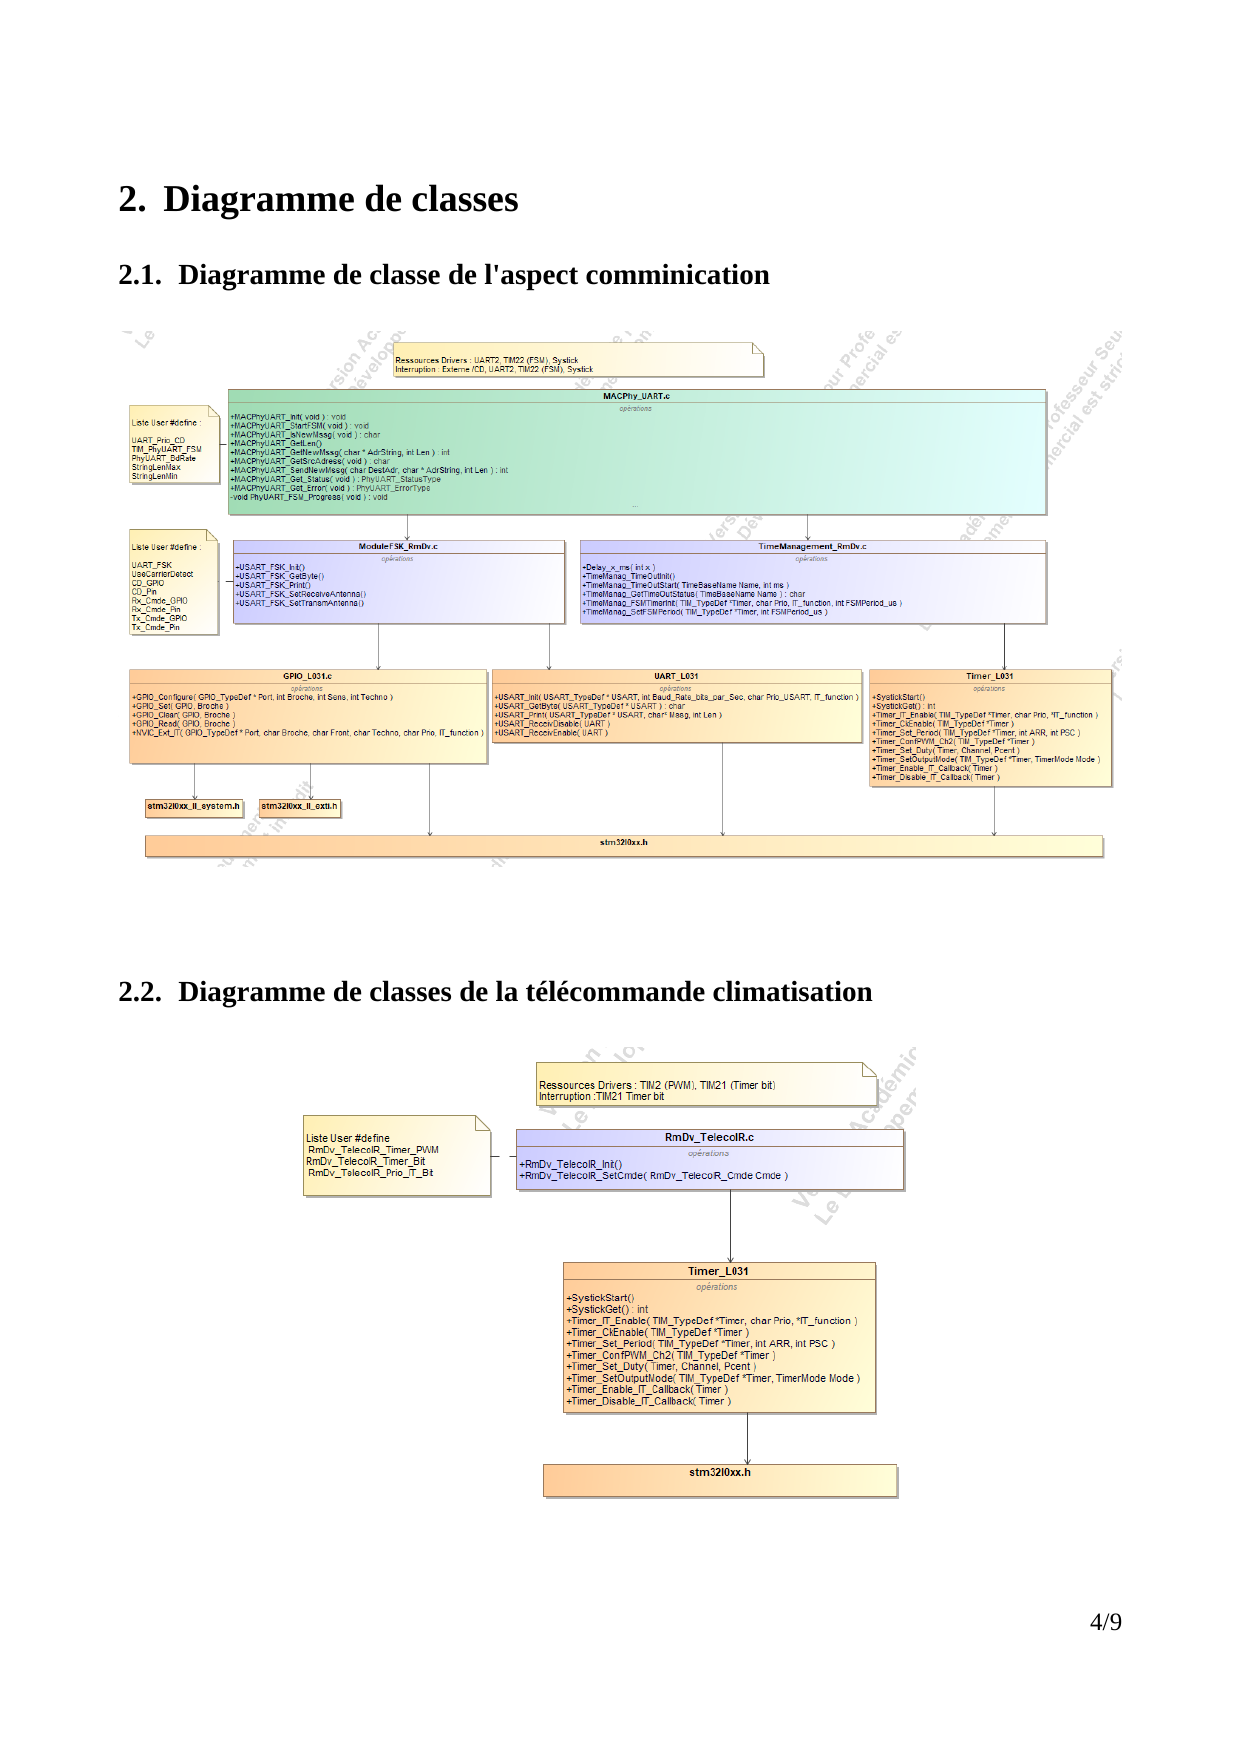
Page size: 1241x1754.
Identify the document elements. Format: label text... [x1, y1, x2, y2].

subtitle Diagramme de classes de la télécommande climatisation [118, 974, 1122, 1008]
subtitle Diagramme de classes [118, 176, 1122, 220]
subtitle Diagramme de classe de l'aspect comminication [118, 257, 1122, 291]
